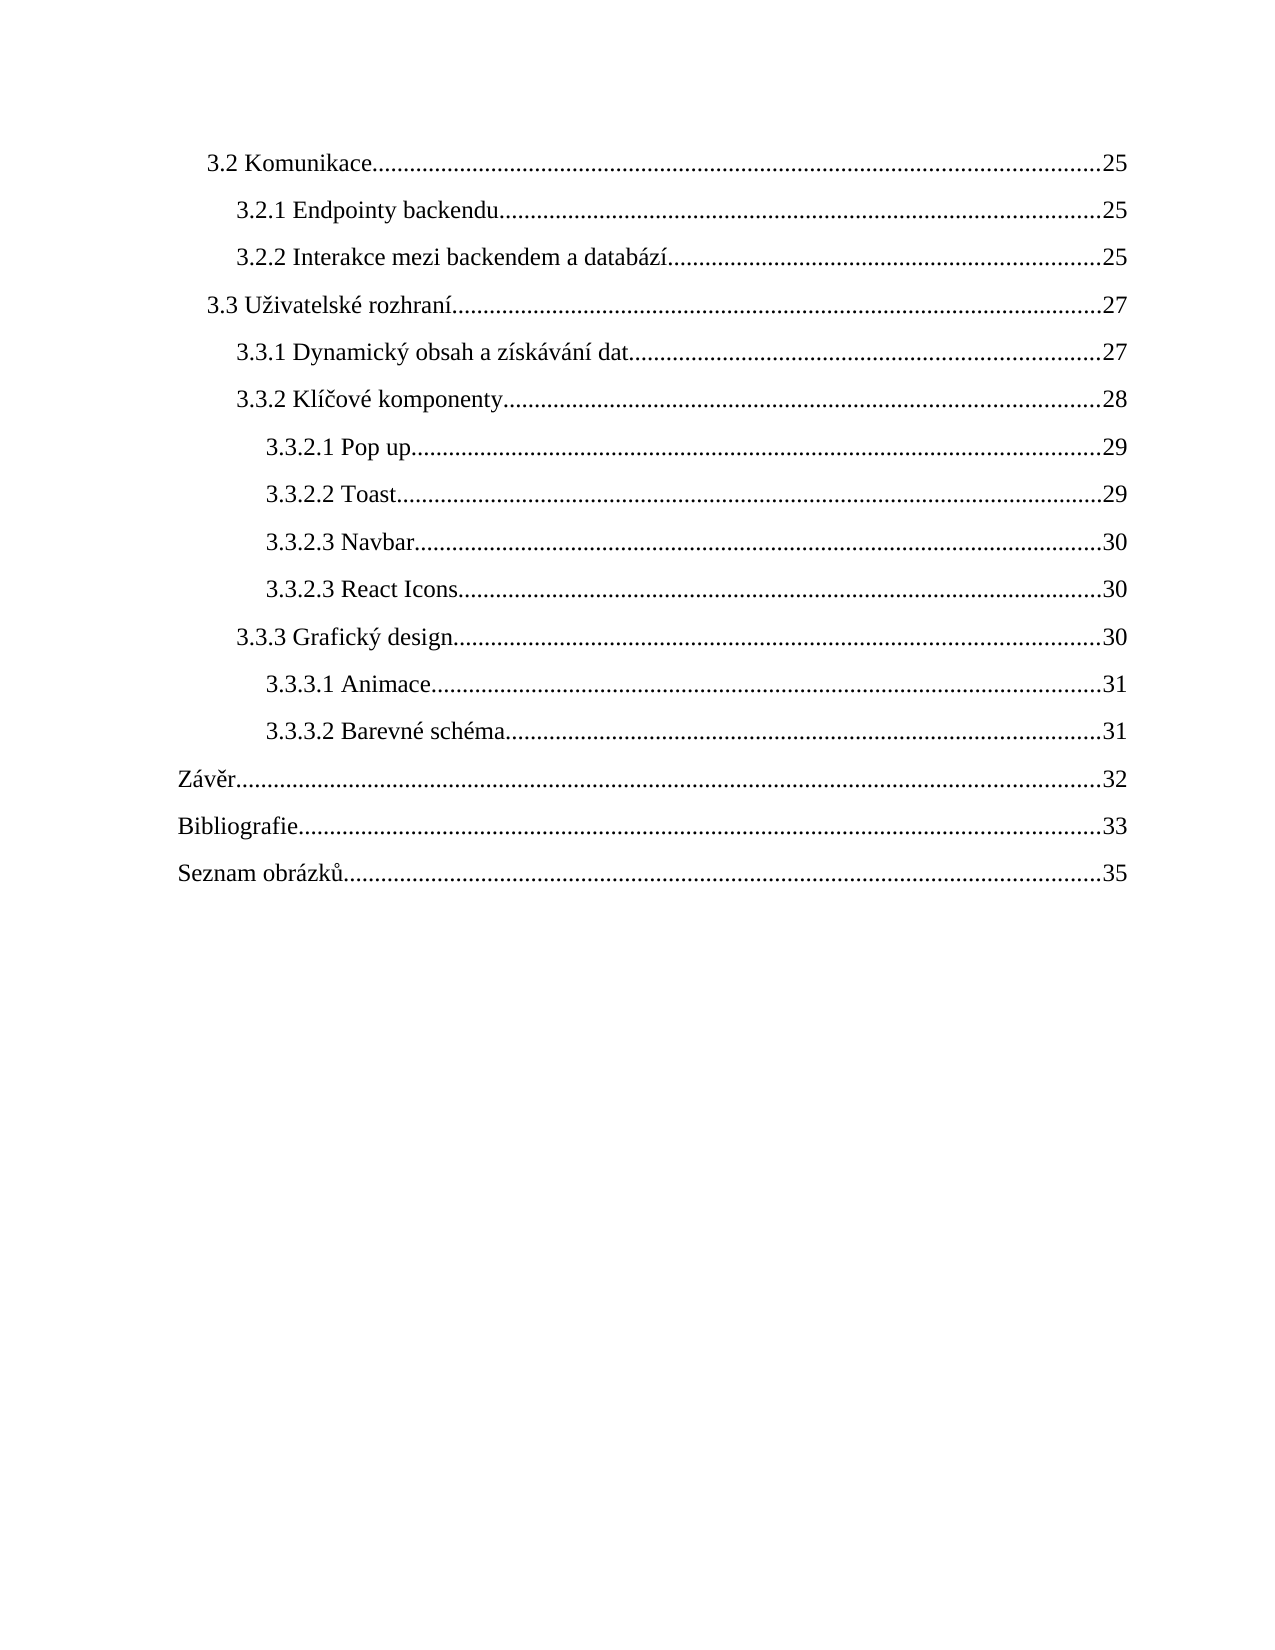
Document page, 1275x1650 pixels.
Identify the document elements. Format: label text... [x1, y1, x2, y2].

text 3.3.2.2 Toast 29 [266, 479, 1127, 508]
text 3.3.1 Dynamický obsah a získávání dat 27 [236, 337, 1127, 366]
text 3.3.3 Grafický design 30 [236, 622, 1127, 650]
text Seznam obrázků 35 [177, 858, 1127, 887]
text 3.3 Uživatelské rozhraní 27 [207, 290, 1127, 318]
text 3.3.2.3 React Icons 30 [266, 574, 1127, 603]
text 3.3.2.1 Pop up 29 [266, 432, 1127, 461]
text 3.2.1 Endpointy backendu 25 [236, 195, 1127, 224]
text 3.3.3.1 Animace 31 [266, 669, 1127, 698]
text 3.3.3.2 Barevné schéma 31 [266, 716, 1127, 745]
text Bibliografie 33 [177, 811, 1127, 840]
text Závěr 32 [177, 764, 1127, 792]
text 3.2.2 Interakce mezi backendem a databází 25 [236, 242, 1127, 271]
text 3.2 Komunikace 25 [207, 148, 1127, 176]
text 3.3.2 Klíčové komponenty 28 [236, 384, 1127, 413]
text 3.3.2.3 Navbar 30 [266, 527, 1127, 556]
